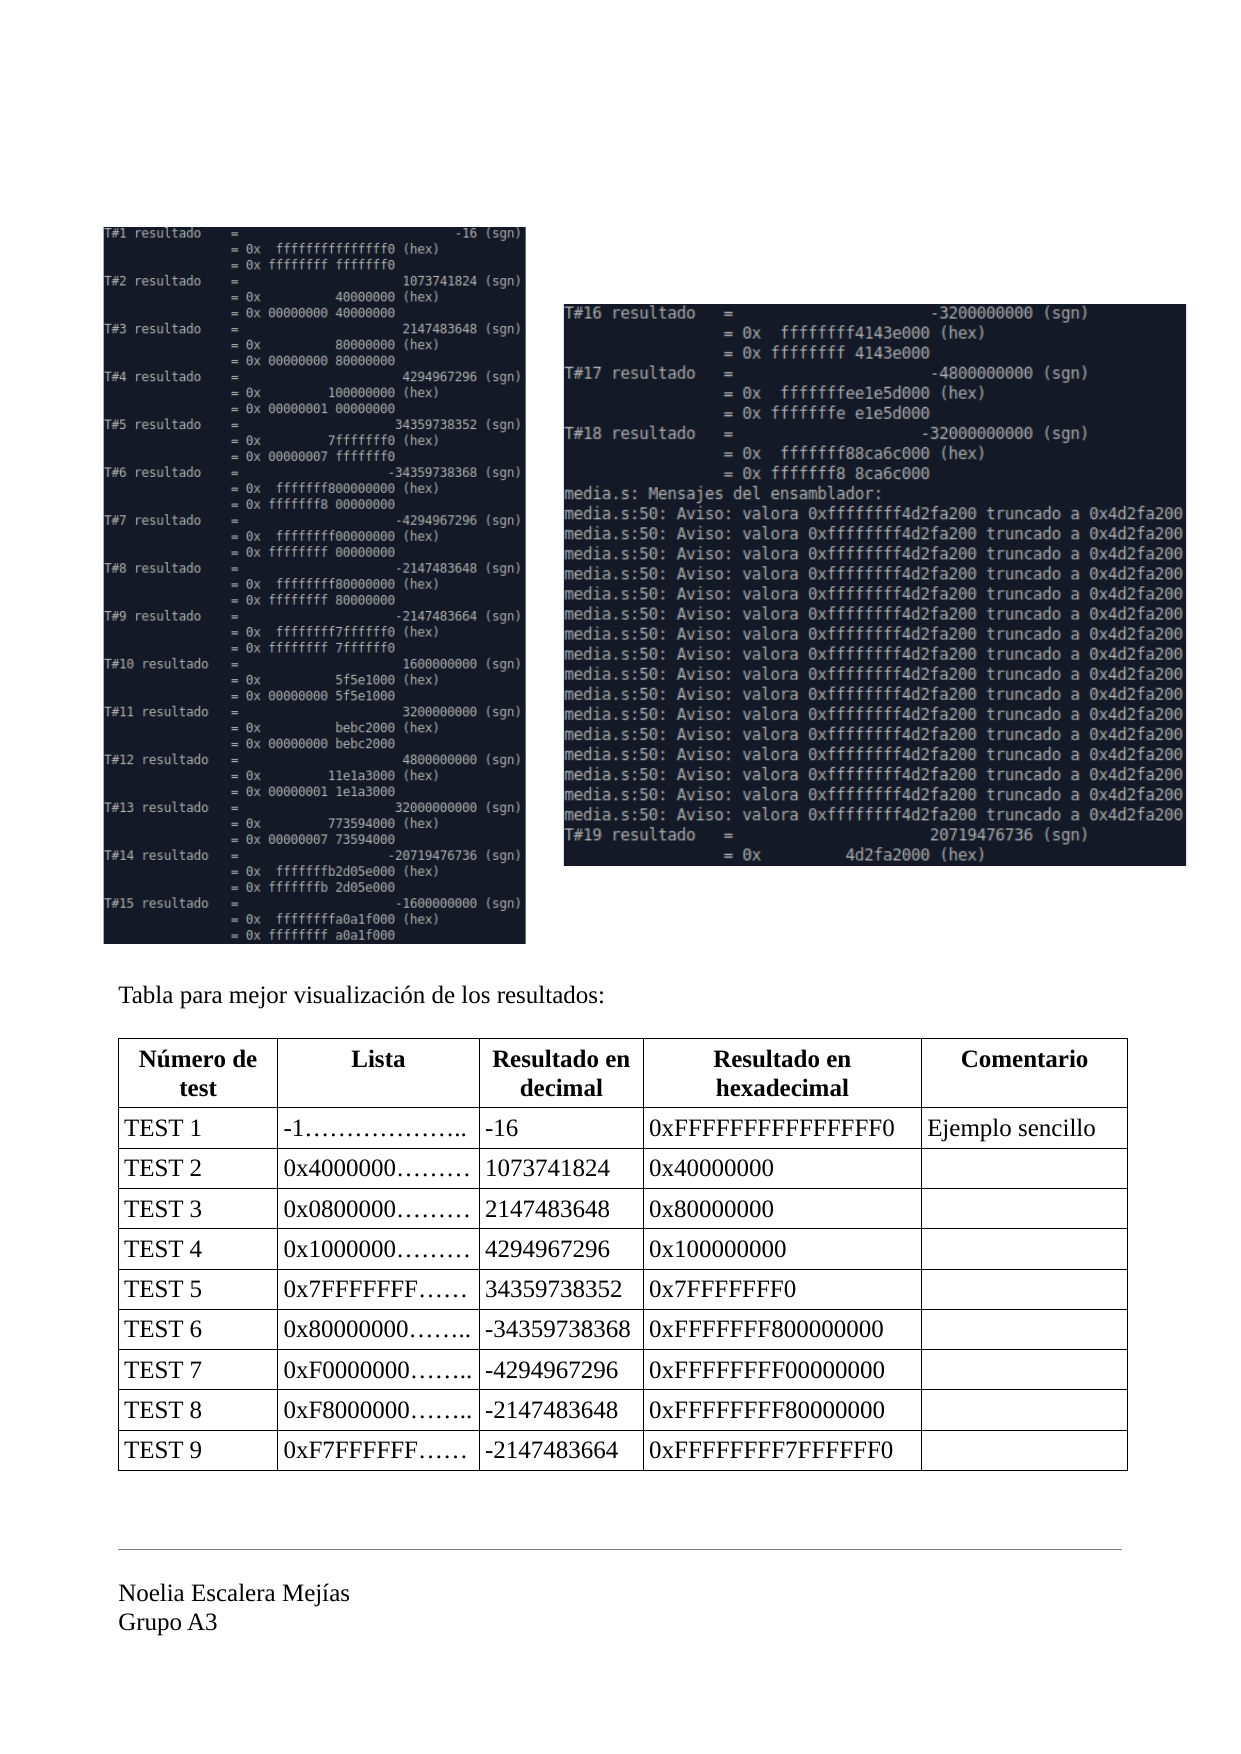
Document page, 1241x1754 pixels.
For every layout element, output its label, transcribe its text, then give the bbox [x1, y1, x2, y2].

table_cell TEST 8 [119, 1390, 277, 1430]
table_cell TEST 9 [119, 1431, 277, 1470]
table_cell 0x4000000……… [278, 1149, 479, 1188]
table_cell 0xFFFFFFFFFFFFFFF0 [644, 1108, 921, 1147]
table_header Lista [278, 1039, 479, 1107]
table_cell -2147483664 [480, 1431, 643, 1470]
table_cell Ejemplo sencillo [922, 1108, 1127, 1147]
table_cell 0xFFFFFFF800000000 [644, 1310, 921, 1349]
table_cell 1073741824 [480, 1149, 643, 1188]
table_cell 0x80000000 [644, 1189, 921, 1228]
table_cell [922, 1310, 1127, 1349]
table_cell 2147483648 [480, 1189, 643, 1228]
table_header Resultado en decimal [480, 1039, 643, 1107]
table_cell [922, 1189, 1127, 1228]
table_cell TEST 1 [119, 1108, 277, 1147]
table_cell -2147483648 [480, 1390, 643, 1430]
table_cell 0xF0000000…….. [278, 1350, 479, 1389]
table_header Resultado en hexadecimal [644, 1039, 921, 1107]
table_cell 0xF8000000…….. [278, 1390, 479, 1430]
table_cell 0x7FFFFFFF0 [644, 1270, 921, 1309]
table_cell 0x7FFFFFFF…… [278, 1270, 479, 1309]
table_cell 0xF7FFFFFF…… [278, 1431, 479, 1470]
table_cell [922, 1229, 1127, 1268]
table_cell TEST 5 [119, 1270, 277, 1309]
table_cell -1……………….. [278, 1108, 479, 1147]
table_cell TEST 4 [119, 1229, 277, 1268]
text Tabla para mejor visualización de los resultados: [118, 981, 1122, 1009]
table_cell TEST 6 [119, 1310, 277, 1349]
table_header Comentario [922, 1039, 1127, 1107]
table_cell [922, 1270, 1127, 1309]
picture [563, 304, 1187, 866]
table_cell 34359738352 [480, 1270, 643, 1309]
table_cell 0x80000000…….. [278, 1310, 479, 1349]
picture [103, 227, 526, 944]
table_cell TEST 7 [119, 1350, 277, 1389]
table_cell [922, 1431, 1127, 1470]
table_cell TEST 2 [119, 1149, 277, 1188]
table_cell TEST 3 [119, 1189, 277, 1228]
table_cell -4294967296 [480, 1350, 643, 1389]
table_cell 0x1000000……… [278, 1229, 479, 1268]
table_cell [922, 1390, 1127, 1430]
table_cell 0x100000000 [644, 1229, 921, 1268]
table_cell 0xFFFFFFFF00000000 [644, 1350, 921, 1389]
table_cell -34359738368 [480, 1310, 643, 1349]
table_cell -16 [480, 1108, 643, 1147]
table_header Número de test [119, 1039, 277, 1107]
table_cell 0x40000000 [644, 1149, 921, 1188]
table_cell 0xFFFFFFFF7FFFFFF0 [644, 1431, 921, 1470]
table_cell 0xFFFFFFFF80000000 [644, 1390, 921, 1430]
table_cell [922, 1149, 1127, 1188]
table_cell 4294967296 [480, 1229, 643, 1268]
table_cell [922, 1350, 1127, 1389]
table_cell 0x0800000……… [278, 1189, 479, 1228]
